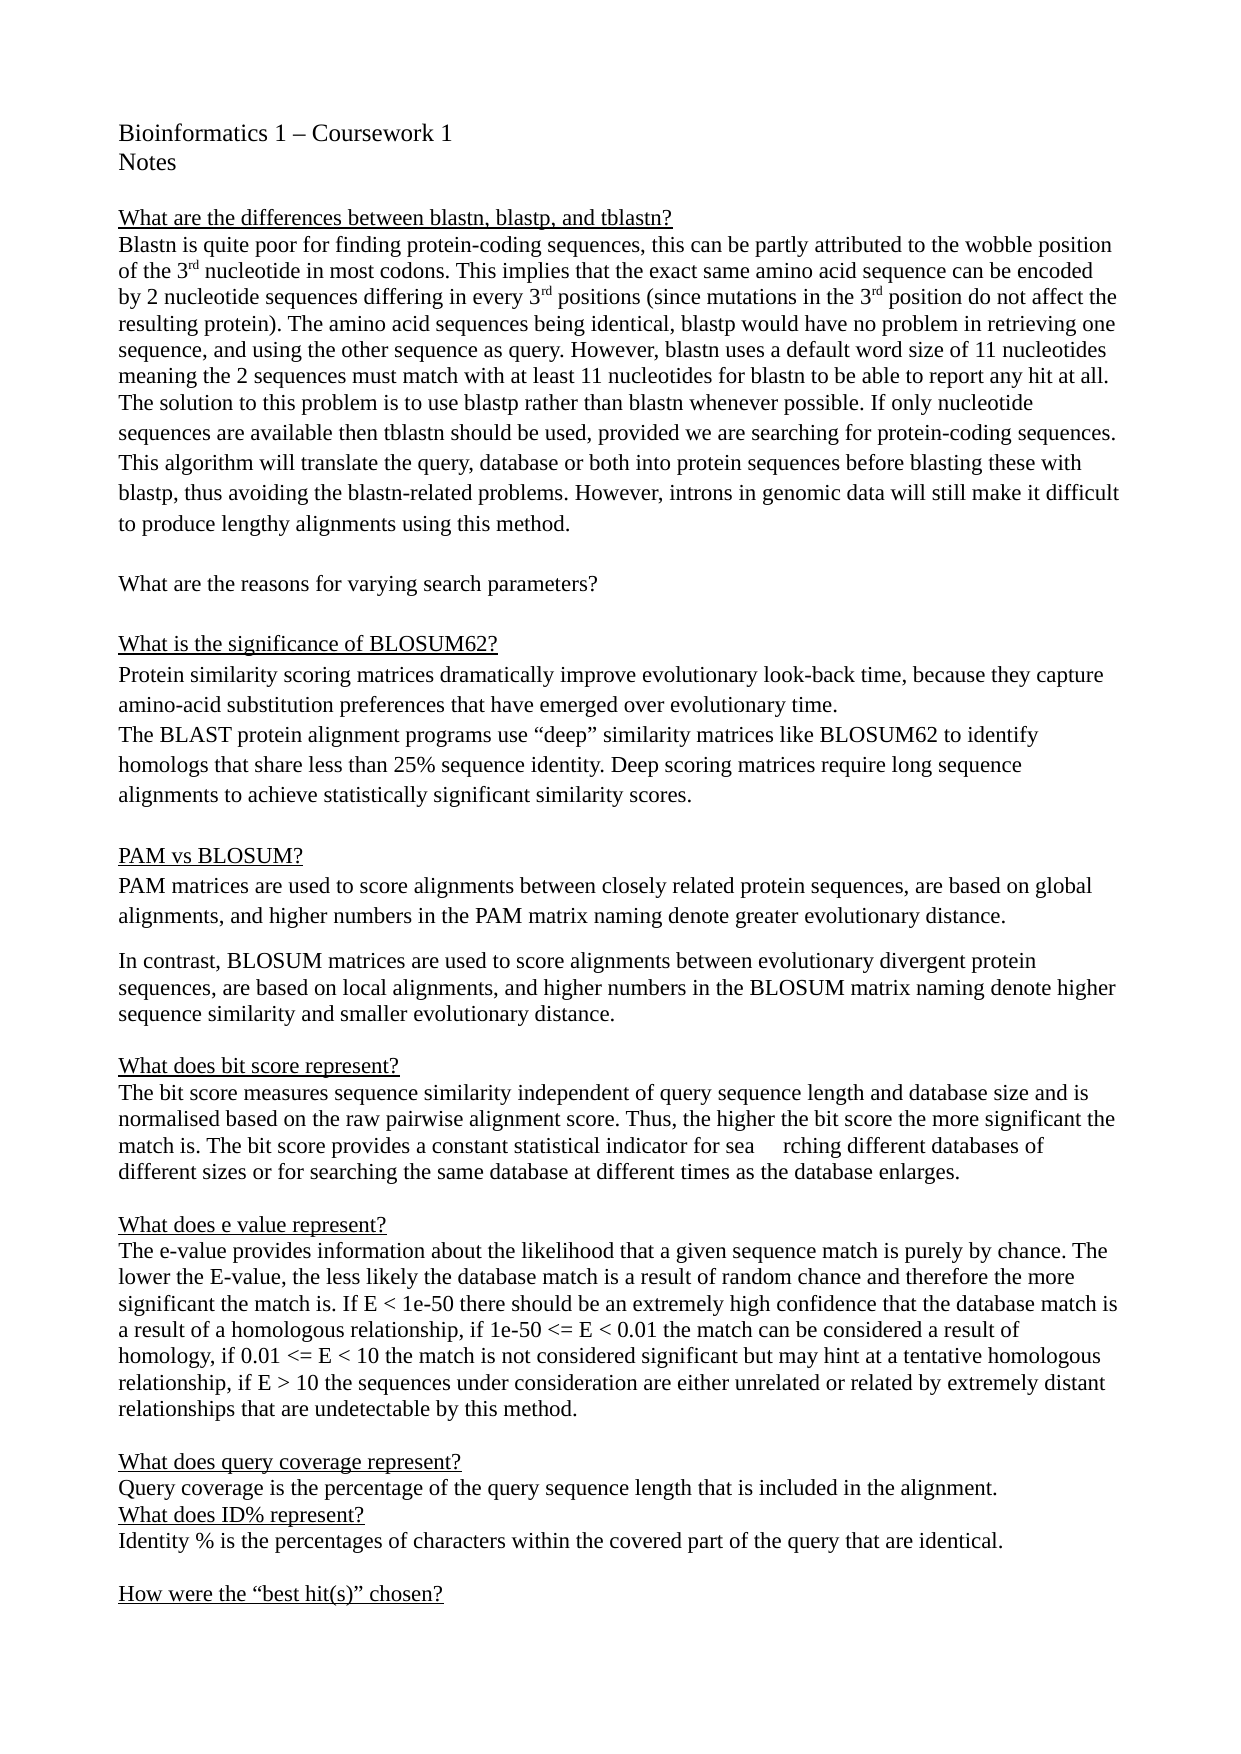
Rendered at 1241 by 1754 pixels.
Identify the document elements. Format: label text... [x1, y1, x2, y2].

text Bioinformatics 1 – Coursework 1 Notes What are the differences between blastn, blastp, and tblastn? Blastn is quite poor for finding protein-coding sequences, this can be partly attributed to the wobble position of the 3rd nucleotide in most codons. This implies that the exact same amino acid sequence can be encoded by 2 nucleotide sequences differing in every 3rd positions (since mutations in the 3rd position do not affect the resulting protein). The amino acid sequences being identical, blastp would have no problem in retrieving one sequence, and using the other sequence as query. However, blastn uses a default word size of 11 nucleotides meaning the 2 sequences must match with at least 11 nucleotides for blastn to be able to report any hit at all. [118, 118, 1122, 389]
text The solution to this problem is to use blastp rather than blastn whenever possible. If only nucleotide sequences are available then tblastn should be used, provided we are searching for protein-coding sequences. This algorithm will translate the query, database or both into protein sequences before blasting these with blastp, thus avoiding the blastn-related problems. However, introns in genomic data will still make it difficult to produce lengthy alignments using this method. What are the reasons for varying search parameters? What is the significance of BLOSUM62? Protein similarity scoring matrices dramatically improve evolutionary look-back time, because they capture amino-acid substitution preferences that have emerged over evolutionary time. The BLAST protein alignment programs use “deep” similarity matrices like BLOSUM62 to identify homologs that share less than 25% sequence identity. Deep scoring matrices require long sequence alignments to achieve statistically significant similarity scores. PAM vs BLOSUM? PAM matrices are used to score alignments between closely related protein sequences, are based on global alignments, and higher numbers in the PAM matrix naming denote greater evolutionary distance. [118, 389, 1122, 929]
text In contrast, BLOSUM matrices are used to score alignments between evolutionary divergent protein sequences, are based on local alignments, and higher numbers in the BLOSUM matrix naming denote higher sequence similarity and smaller evolutionary distance. What does bit score represent? The bit score measures sequence similarity independent of query sequence length and database size and is normalised based on the raw pairwise alignment score. Thus, the higher the bit score the more significant the match is. The bit score provides a constant statistical indicator for sea rching different databases of different sizes or for searching the same database at different times as the database enlarges. What does e value represent? The e-value provides information about the likelihood that a given sequence match is purely by chance. The lower the E-value, the less likely the database match is a result of random chance and therefore the more significant the match is. If E < 1e-50 there should be an extremely high confidence that the database match is a result of a homologous relationship, if 1e-50 <= E < 0.01 the match can be considered a result of homology, if 0.01 <= E < 10 the match is not considered significant but may hint at a tentative homologous relationship, if E > 10 the sequences under consideration are either unrelated or related by extremely distant relationships that are undetectable by this method. What does query coverage represent? Query coverage is the percentage of the query sequence length that is included in the alignment. What does ID% represent? Identity % is the percentages of characters within the covered part of the query that are identical. How were the “best hit(s)” chosen? [118, 947, 1122, 1606]
